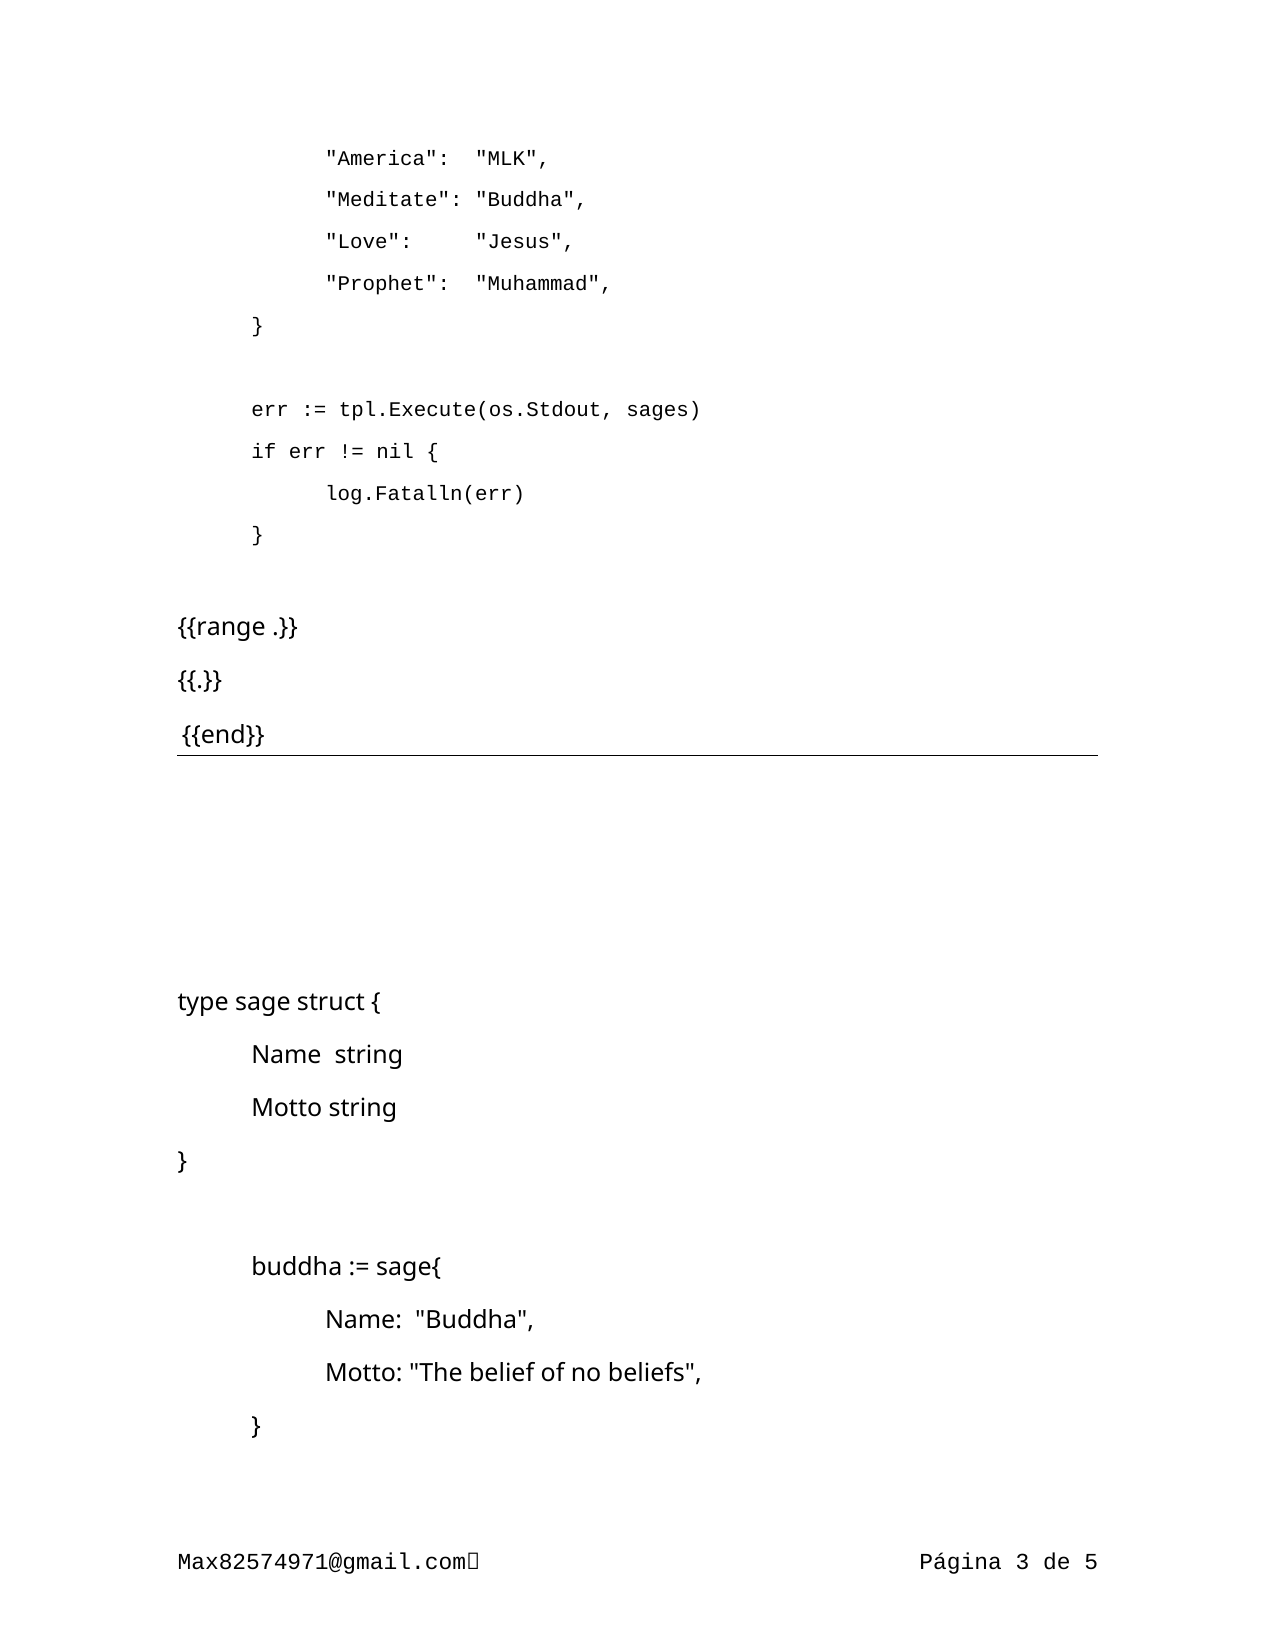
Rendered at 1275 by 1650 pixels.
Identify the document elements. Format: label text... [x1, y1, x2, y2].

text "Prophet": "Muhammad", [177, 273, 1098, 297]
text Motto: "The belief of no beliefs", [177, 1355, 1098, 1389]
text log.Fatalln(err) [177, 483, 1098, 506]
text buddha := sage{ [177, 1249, 1098, 1283]
text if err != nil { [177, 441, 1098, 464]
text {{end}} [177, 712, 1098, 755]
text type sage struct { [177, 984, 1098, 1018]
text "America": "MLK", [177, 148, 1098, 171]
text } [177, 1143, 1098, 1177]
text err := tpl.Execute(os.Stdout, sages) [177, 399, 1098, 422]
text {{.}} [177, 661, 1098, 695]
text "Meditate": "Buddha", [177, 189, 1098, 213]
text } [177, 315, 1098, 339]
text } [177, 1408, 1098, 1442]
text "Love": "Jesus", [177, 231, 1098, 255]
text Name string [177, 1037, 1098, 1071]
text Name: "Buddha", [177, 1302, 1098, 1336]
text } [177, 524, 1098, 548]
text {{range .}} [177, 608, 1098, 642]
text Motto string [177, 1090, 1098, 1124]
